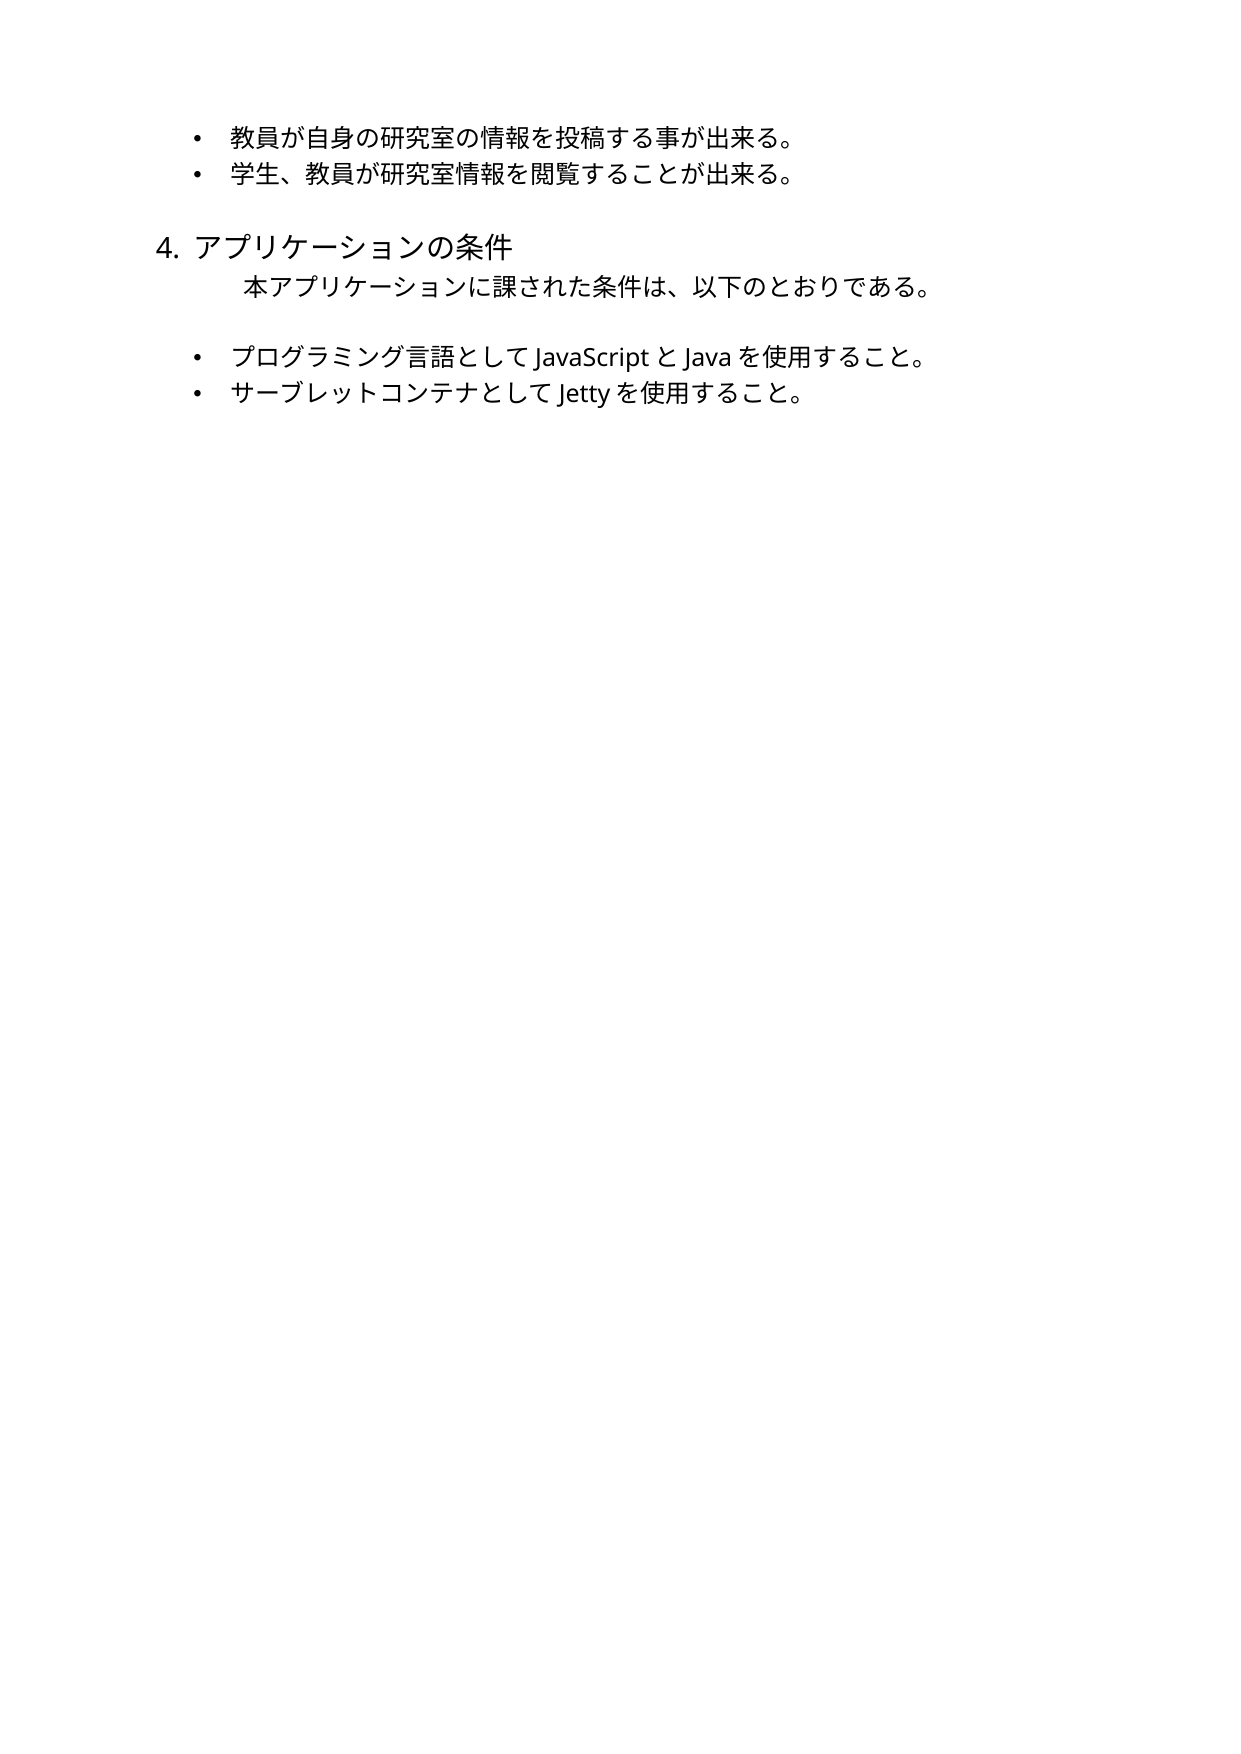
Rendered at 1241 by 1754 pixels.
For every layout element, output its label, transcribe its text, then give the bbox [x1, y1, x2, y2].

list プログラミング言語としてJavaScriptとJavaを使用すること。 [193, 337, 1122, 374]
list アプリケーションの条件 [156, 225, 1122, 267]
list 教員が自身の研究室の情報を投稿する事が出来る。 [193, 118, 1122, 154]
list サーブレットコンテナとしてJettyを使用すること。 [193, 374, 1122, 410]
list 本アプリケーションに課された条件は、以下のとおりである。 [156, 267, 1122, 303]
list 学生、教員が研究室情報を閲覧することが出来る。 [193, 154, 1122, 191]
